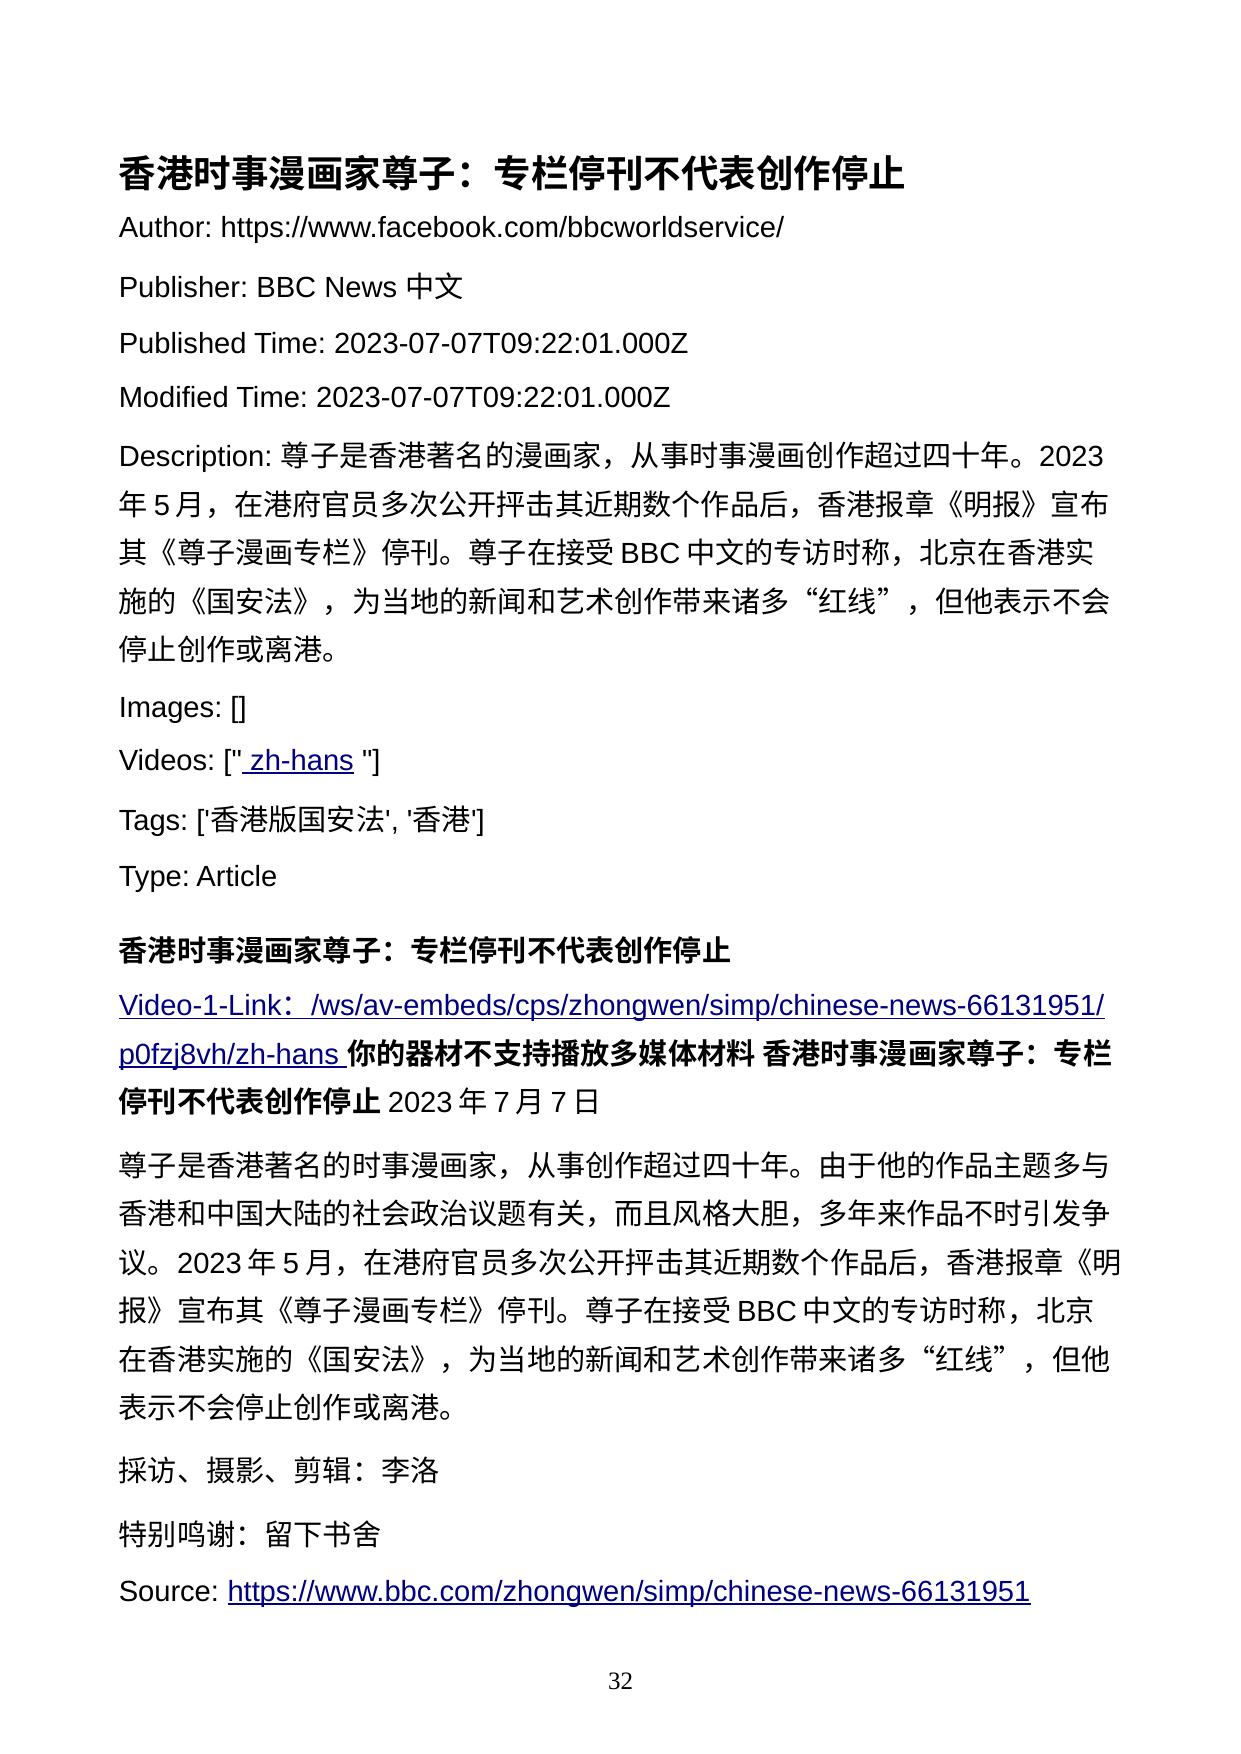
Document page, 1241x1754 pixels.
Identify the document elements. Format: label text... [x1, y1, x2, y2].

text Description: 尊子是香港著名的漫画家，从事时事漫画创作超过四十年。2023年5月，在港府官员多次公开抨击其近期数个作品后，香港报章《明报》宣布其《尊子漫画专栏》停刊。尊子在接受BBC中文的专访时称，北京在香港实施的《国安法》，为当地的新闻和艺术创作带来诸多“红线”，但他表示不会停止创作或离港。 [118, 433, 1122, 669]
text Tags: ['香港版国安法', '香港'] [118, 796, 1122, 839]
text Images: [] [118, 690, 1122, 724]
text Videos: [" zh-hans "] [118, 743, 1122, 777]
text Author: https://www.facebook.com/bbcworldservice/ [118, 210, 1122, 244]
text 採访、摄影、剪辑：李洛 [118, 1448, 1122, 1490]
text Modified Time: 2023-07-07T09:22:01.000Z [118, 380, 1122, 413]
text Published Time: 2023-07-07T09:22:01.000Z [118, 327, 1122, 360]
text Publisher: BBC News 中文 [118, 263, 1122, 306]
text 尊子是香港著名的时事漫画家，从事创作超过四十年。由于他的作品主题多与香港和中国大陆的社会政治议题有关，而且风格大胆，多年来作品不时引发争议。2023年5月，在港府官员多次公开抨击其近期数个作品后，香港报章《明报》宣布其《尊子漫画专栏》停刊。尊子在接受BBC中文的专访时称，北京在香港实施的《国安法》，为当地的新闻和艺术创作带来诸多“红线”，但他表示不会停止创作或离港。 [118, 1142, 1122, 1427]
text Video-1-Link：/ws/av-embeds/cps/zhongwen/simp/chinese-news-66131951/p0fzj8vh/zh-hans 你的器材不支持播放多媒体材料 香港时事漫画家尊子：专栏停刊不代表创作停止 2023年7月7日 [118, 982, 1122, 1121]
subtitle 香港时事漫画家尊子：专栏停刊不代表创作停止 [118, 143, 1122, 198]
subtitle 香港时事漫画家尊子：专栏停刊不代表创作停止 [118, 927, 1122, 969]
text Type: Article [118, 859, 1122, 893]
text 特别鸣谢：留下书舍 [118, 1511, 1122, 1553]
text Source: https://www.bbc.com/zhongwen/simp/chinese-news-66131951 [118, 1574, 1122, 1608]
